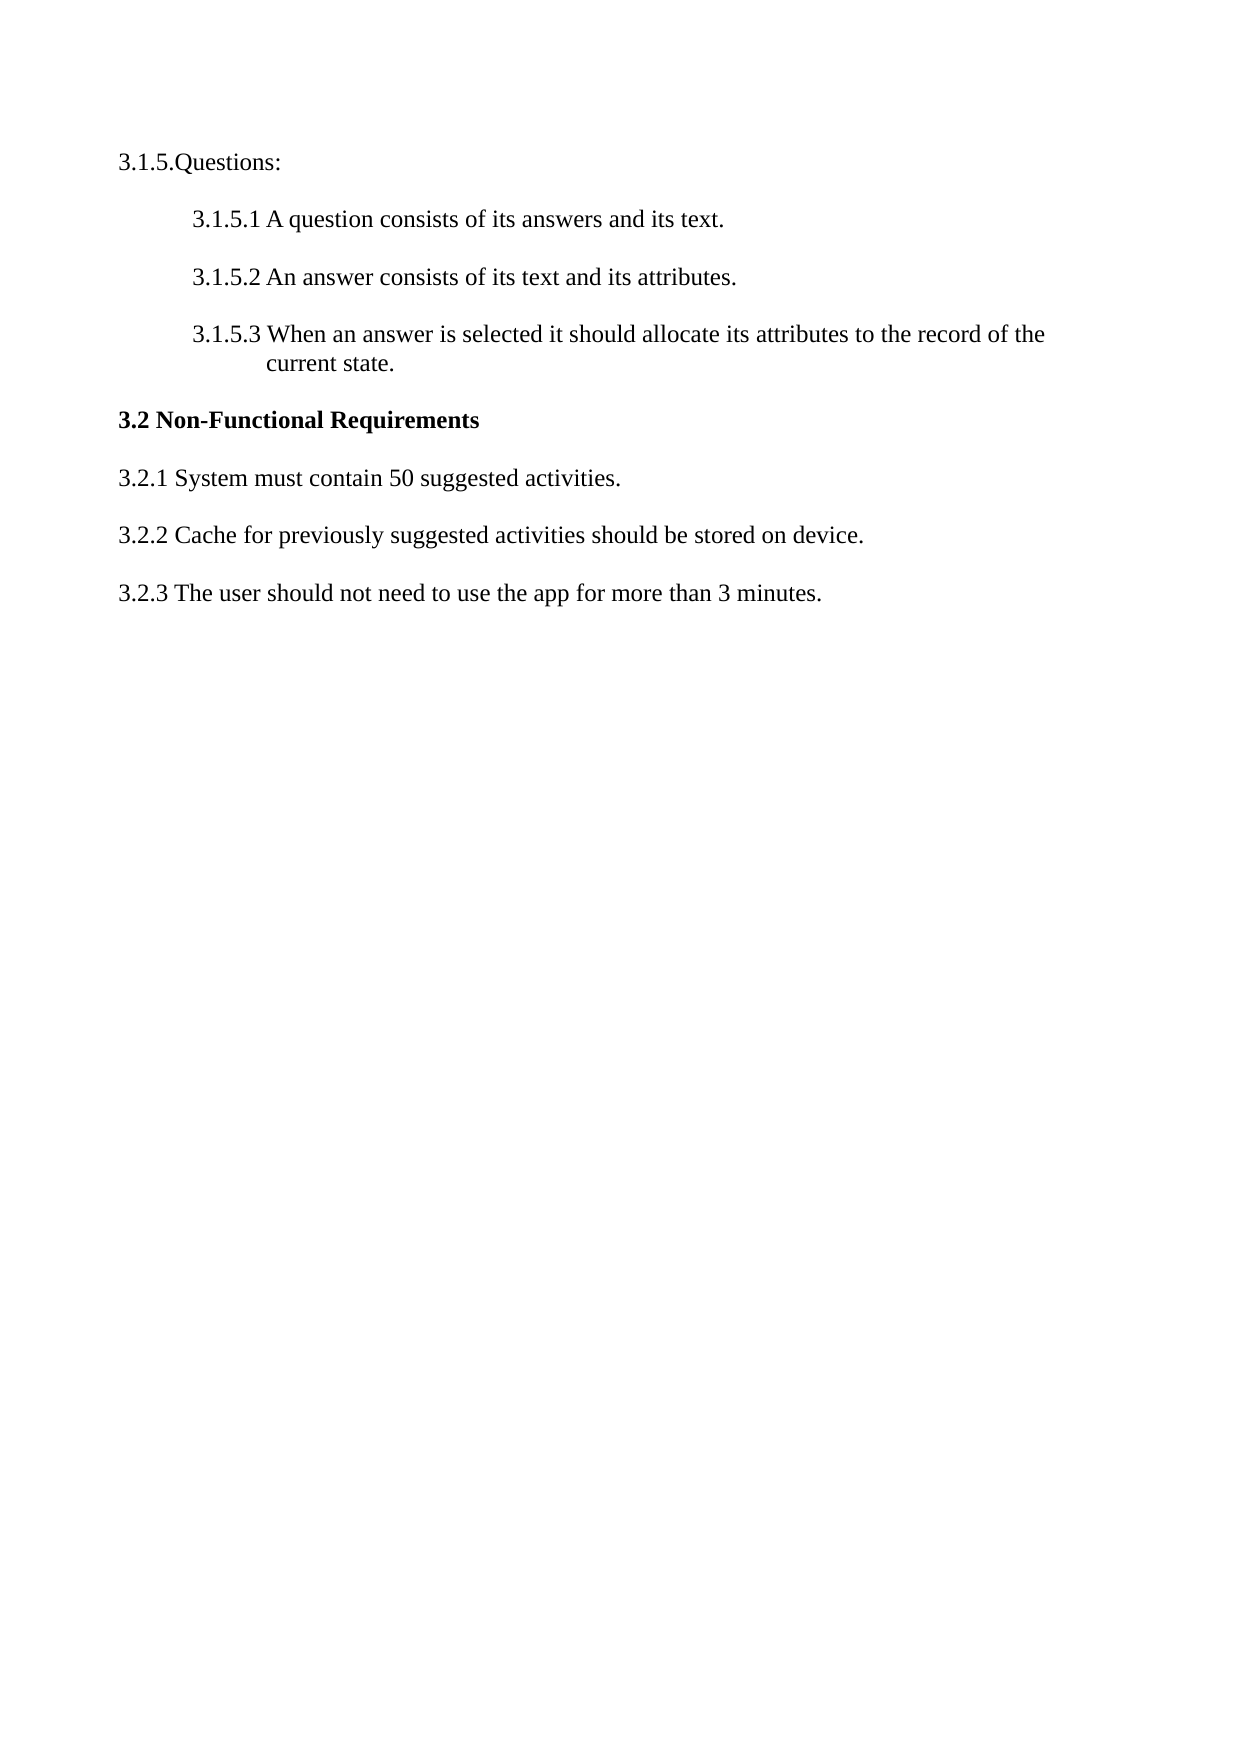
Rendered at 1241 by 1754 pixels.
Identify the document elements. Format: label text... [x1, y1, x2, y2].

text 3.2 Non-Functional Requirements [118, 406, 1122, 434]
text 3.2.1 System must contain 50 suggested activities. [118, 463, 1122, 492]
text 3.2.3 The user should not need to use the app for more than 3 minutes. [118, 578, 1122, 607]
text 3.1.5.2 An answer consists of its text and its attributes. [118, 262, 1122, 291]
text 3.1.5.3 When an answer is selected it should allocate its attributes to the record of the current state. [118, 319, 1122, 377]
text 3.2.2 Cache for previously suggested activities should be stored on device. [118, 521, 1122, 549]
text 3.1.5.1 A question consists of its answers and its text. [118, 204, 1122, 233]
text 3.1.5.Questions: [118, 147, 1122, 176]
